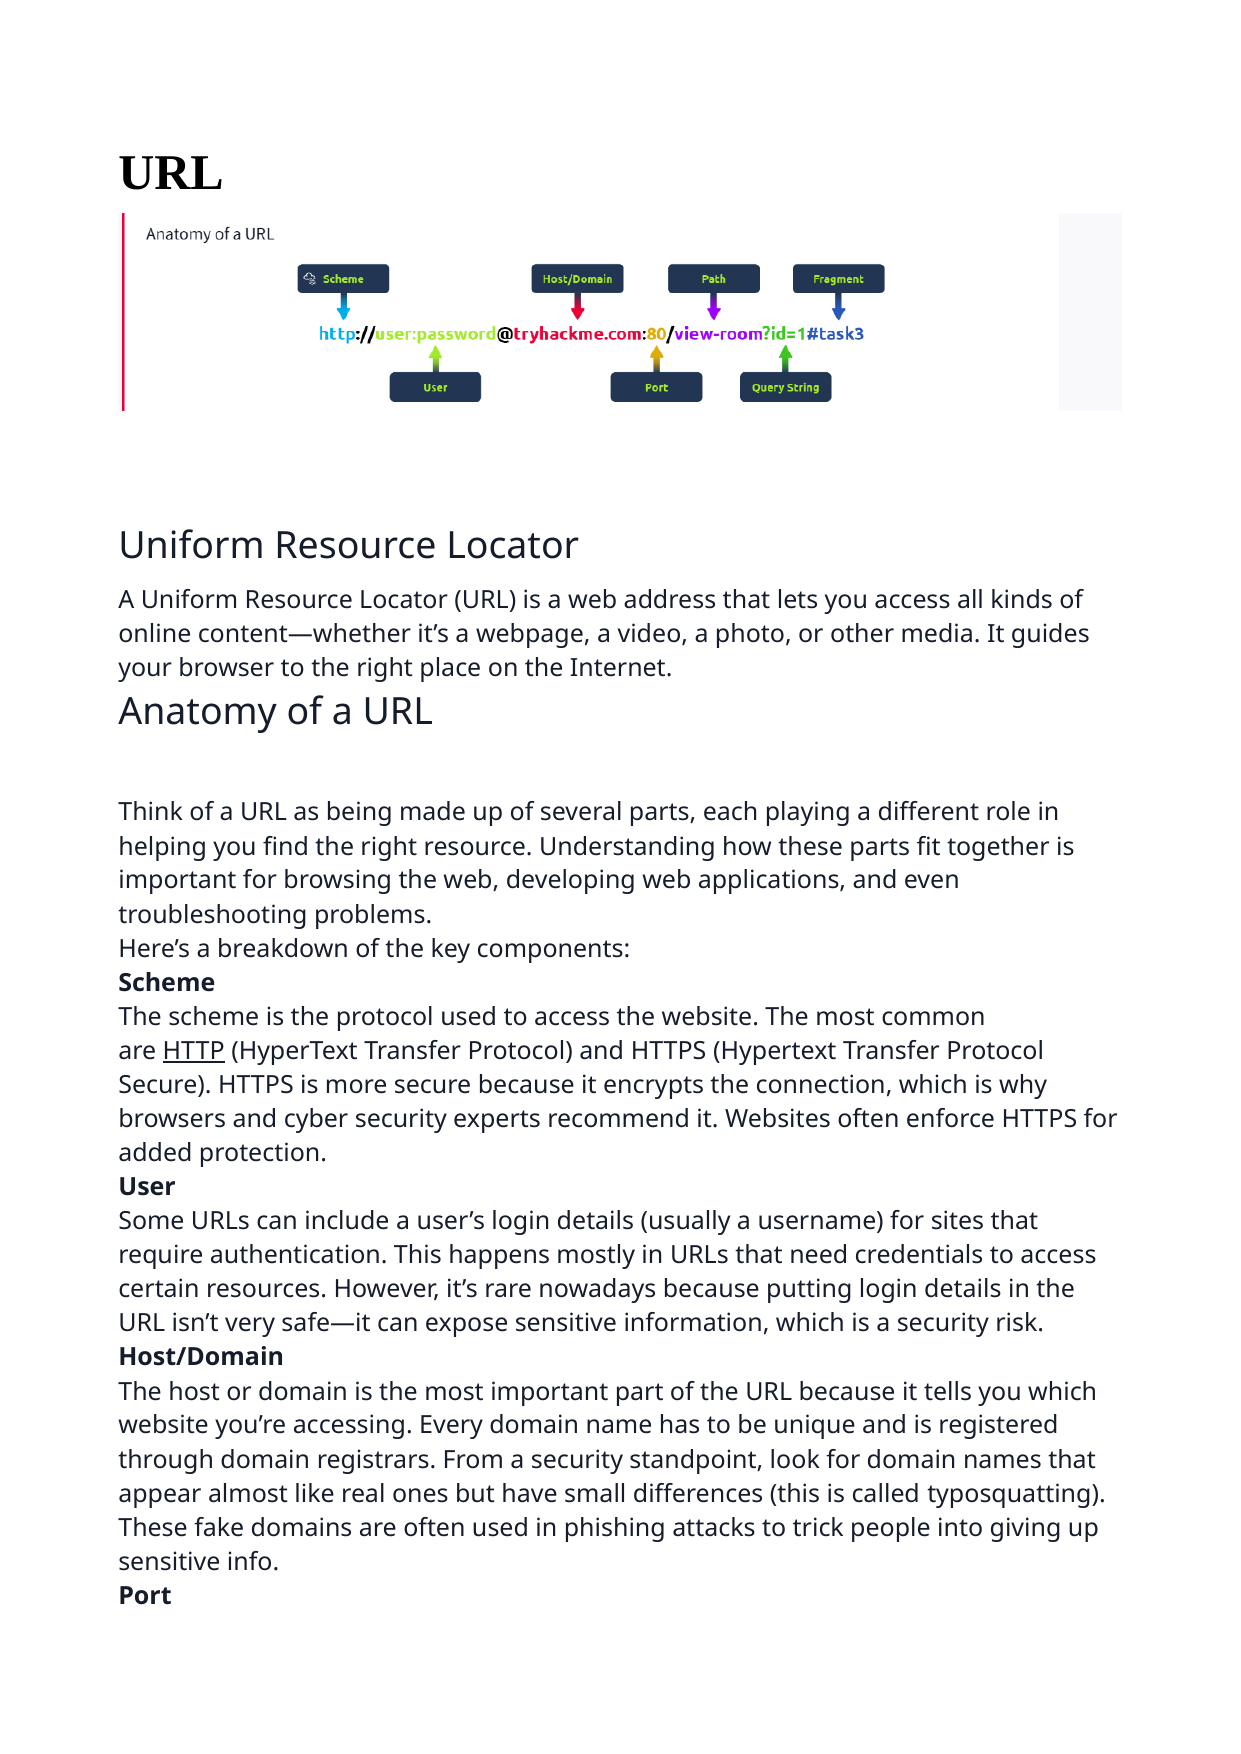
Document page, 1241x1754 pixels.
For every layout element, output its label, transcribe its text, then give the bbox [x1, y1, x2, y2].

text The scheme is the protocol used to access the website. The most common are HTTP (HyperText Transfer Protocol) and HTTPS (Hypertext Transfer Protocol Secure). HTTPS is more secure because it encrypts the connection, which is why browsers and cyber security experts recommend it. Websites often enforce HTTPS for added protection. [118, 998, 1122, 1169]
text Here’s a breakdown of the key components: [118, 930, 1122, 964]
text A Uniform Resource Locator (URL) is a web address that lets you access all kinds of online content—whether it’s a webpage, a video, a photo, or other media. It guides your browser to the right place on the Internet. [118, 582, 1122, 684]
subtitle Anatomy of a URL [118, 684, 1122, 735]
text Host/Domain [118, 1339, 1122, 1373]
text Think of a URL as being made up of several parts, each playing a different role in helping you find the right resource. Understanding how these parts fit together is important for browsing the web, developing web applications, and even troubleshooting problems. [118, 794, 1122, 930]
text The host or domain is the most important part of the URL because it tells you which website you’re accessing. Every domain name has to be unique and is registered through domain registrars. From a security standpoint, look for domain names that appear almost like real ones but have small differences (this is called typosquatting). These fake domains are often used in phishing attacks to trick people into giving up sensitive info. [118, 1373, 1122, 1577]
text Port [118, 1577, 1122, 1612]
picture [118, 213, 1123, 411]
text User [118, 1169, 1122, 1203]
subtitle URL [118, 143, 1122, 201]
subtitle Uniform Resource Locator [118, 518, 1122, 569]
text Scheme [118, 964, 1122, 998]
text Some URLs can include a user’s login details (usually a username) for sites that require authentication. This happens mostly in URLs that need credentials to access certain resources. However, it’s rare nowadays because putting login details in the URL isn’t very safe—it can expose sensitive information, which is a security risk. [118, 1203, 1122, 1339]
